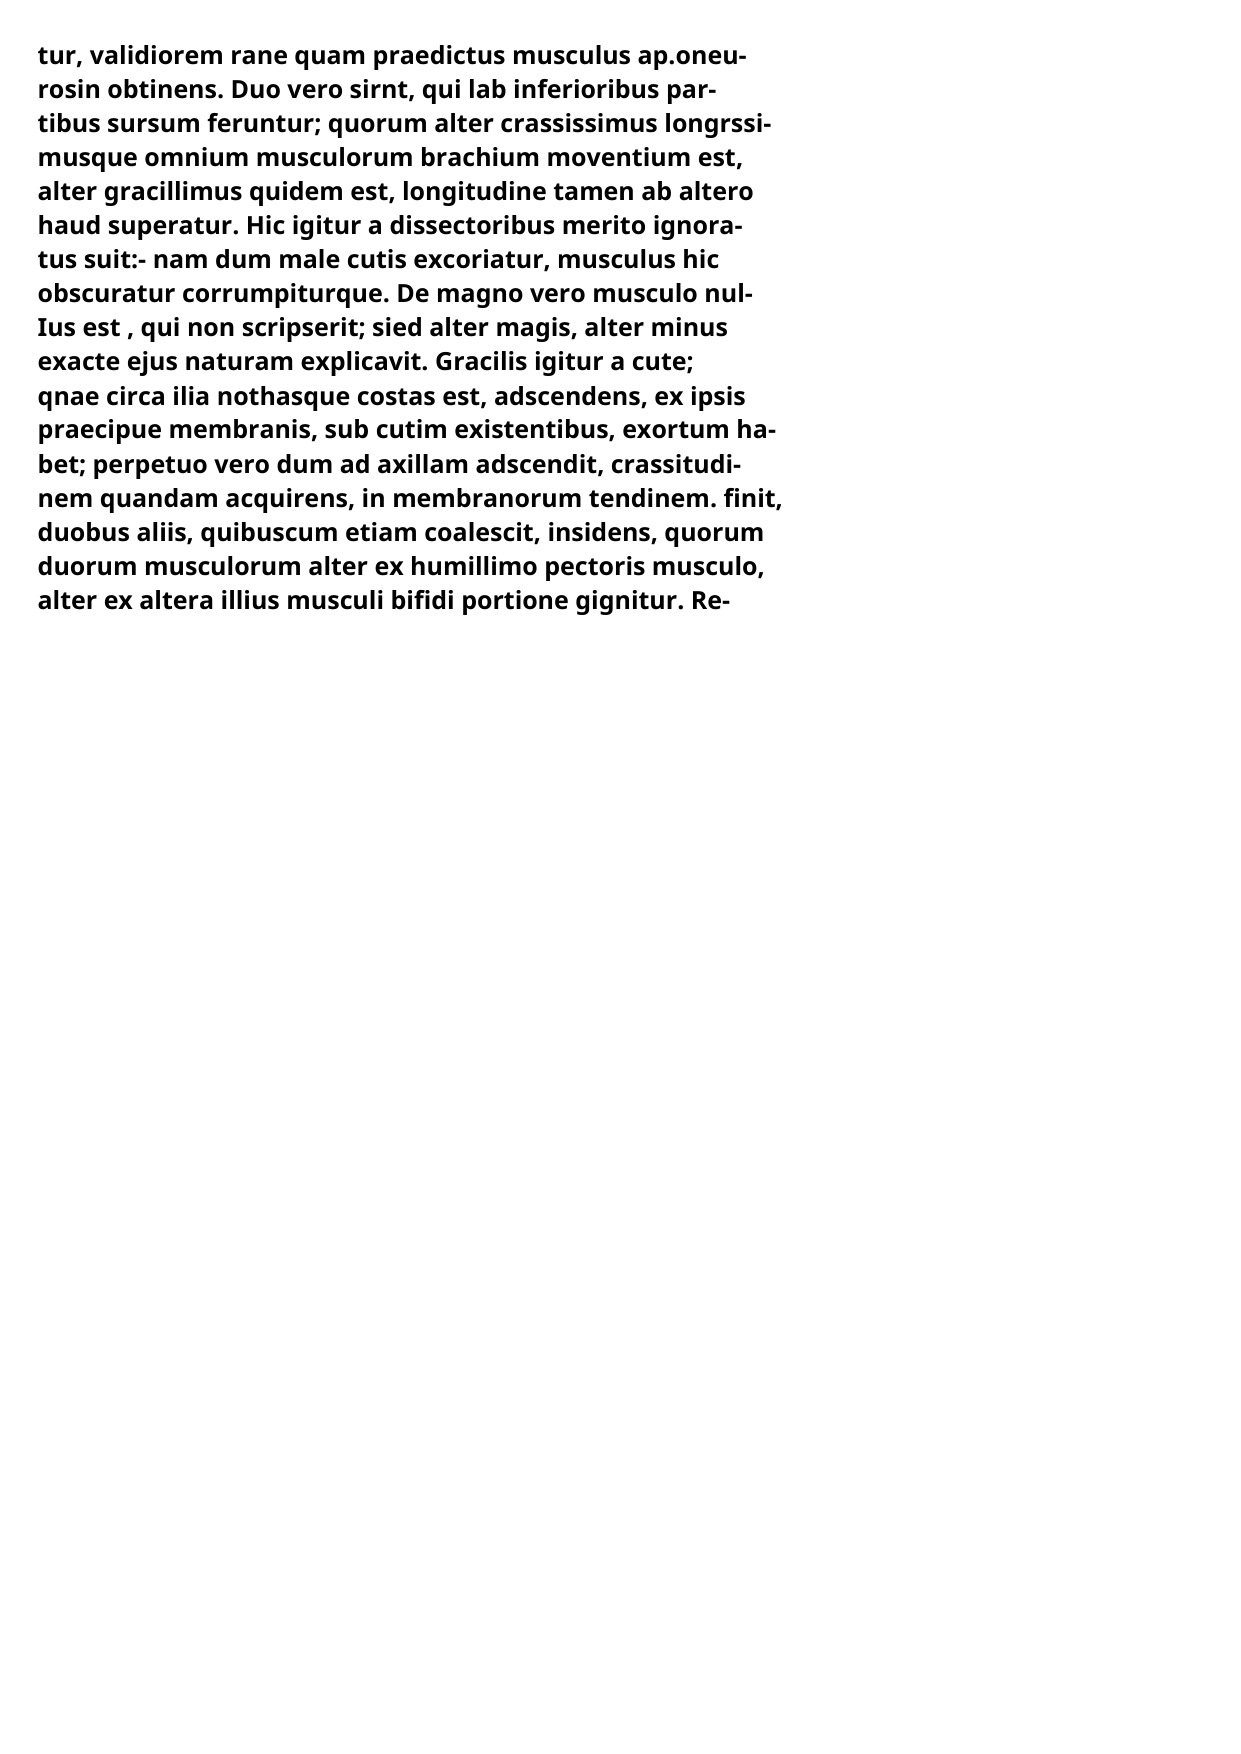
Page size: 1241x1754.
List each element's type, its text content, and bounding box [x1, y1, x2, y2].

text tur, validiorem rane quam praedictus musculus ap.oneu- rosin obtinens. Duo vero sirnt, qui lab inferioribus par- tibus sursum feruntur; quorum alter crassissimus longrssi- musque omnium musculorum brachium moventium est, alter gracillimus quidem est, longitudine tamen ab altero haud superatur. Hic igitur a dissectoribus merito ignora- tus suit:- nam dum male cutis excoriatur, musculus hic obscuratur corrumpiturque. De magno vero musculo nul- Ius est , qui non scripserit; sied alter magis, alter minus exacte ejus naturam explicavit. Gracilis igitur a cute; qnae circa ilia nothasque costas est, adscendens, ex ipsis praecipue membranis, sub cutim existentibus, exortum ha- bet; perpetuo vero dum ad axillam adscendit, crassitudi- nem quandam acquirens, in membranorum tendinem. finit, duobus aliis, quibuscum etiam coalescit, insidens, quorum duorum musculorum alter ex humillimo pectoris musculo, alter ex altera illius musculi bifidi portione gignitur. Re- [37, 37, 1203, 617]
